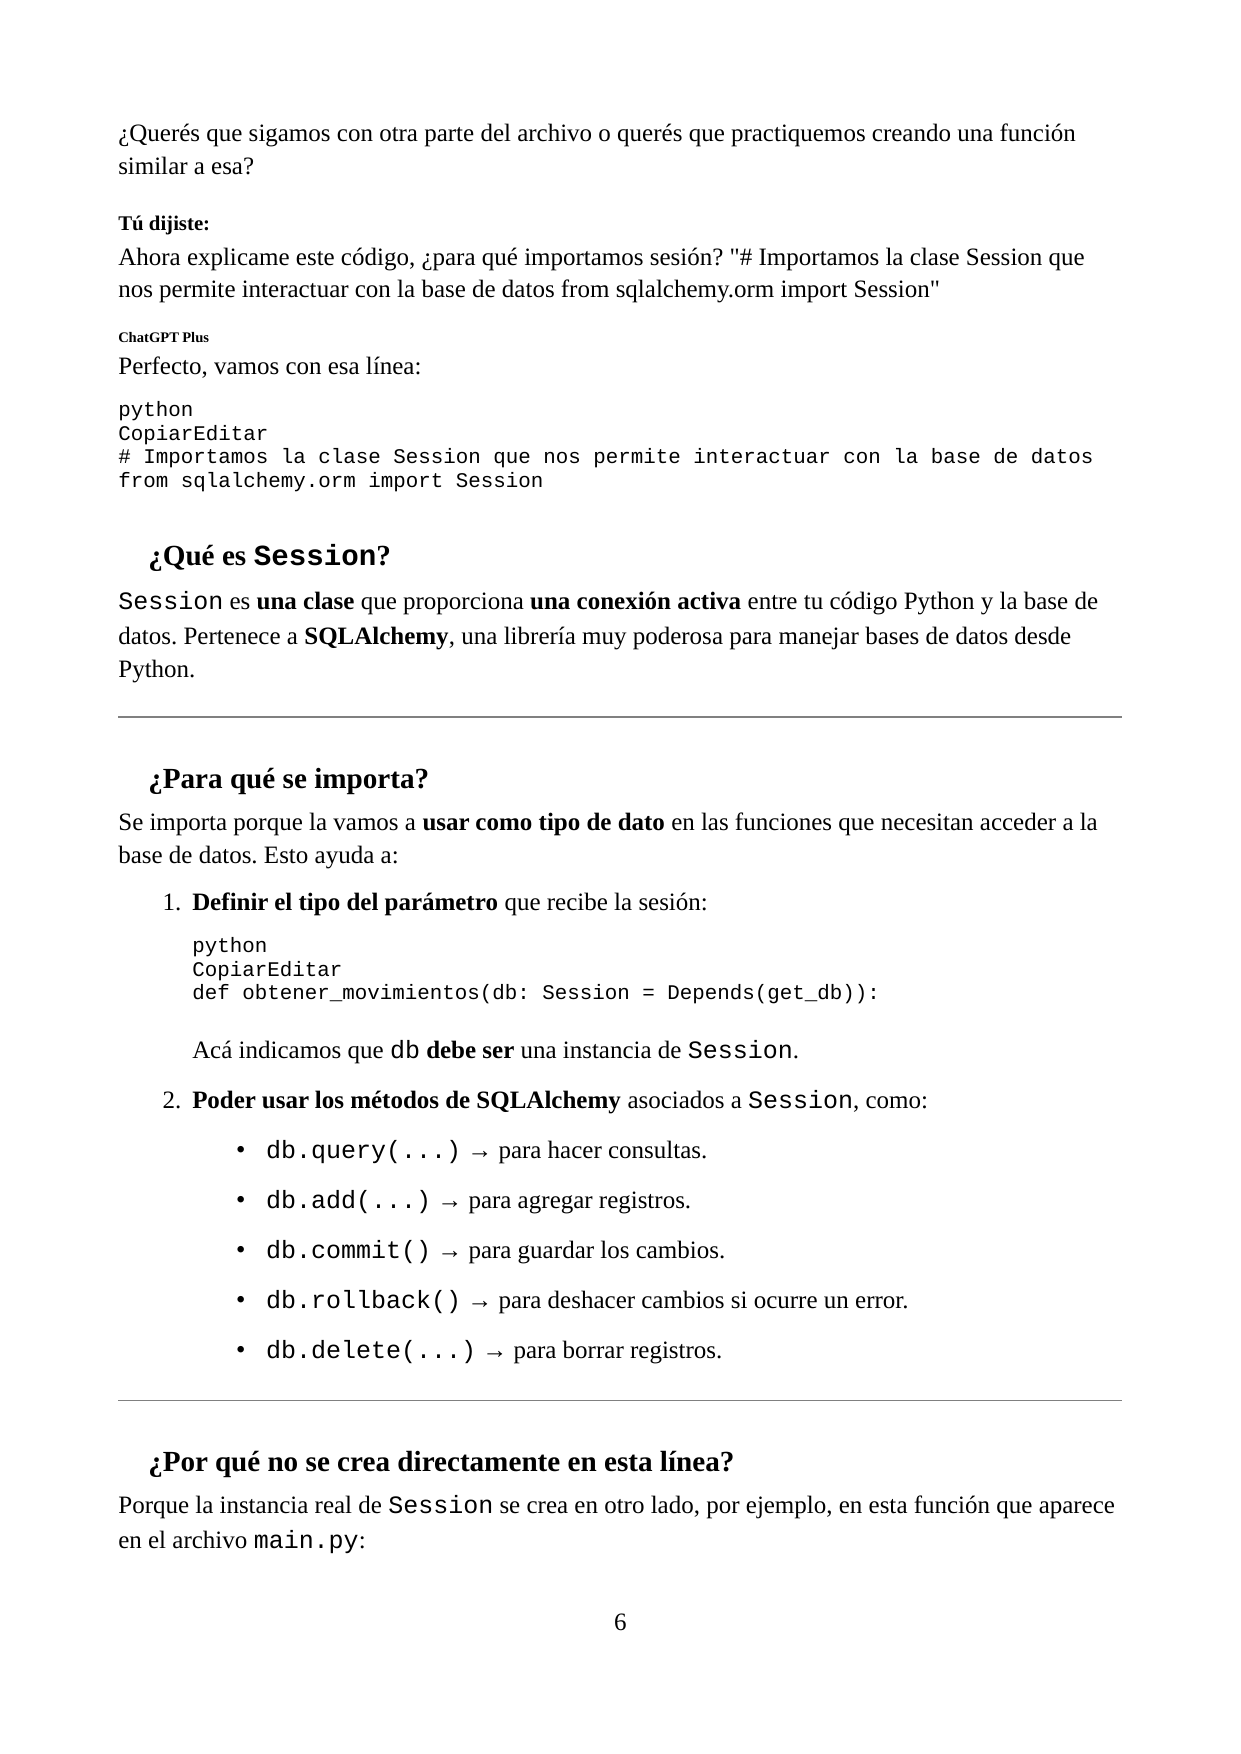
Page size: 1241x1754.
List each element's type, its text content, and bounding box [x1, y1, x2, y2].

subtitle ChatGPT Plus [118, 328, 1122, 345]
text python [118, 399, 1122, 423]
text Perfecto, vamos con esa línea: [118, 351, 1122, 380]
text ¿Querés que sigamos con otra parte del archivo o querés que practiquemos creando una función similar a esa? [118, 118, 1122, 180]
list def obtener_movimientos(db: Session = Depends(get_db)): [162, 982, 1122, 1006]
text Session es una clase que proporciona una conexión activa entre tu código Python y la base de datos. Pertenece a SQLAlchemy, una librería muy poderosa para manejar bases de datos desde Python. [118, 586, 1122, 683]
list db.add(...) → para agregar registros. [236, 1186, 1122, 1216]
text CopiarEditar [118, 423, 1122, 446]
subtitle Tú dijiste: [118, 211, 1122, 235]
text Porque la instancia real de Session se crea en otro lado, por ejemplo, en esta función que aparece en el archivo main.py: [118, 1490, 1122, 1556]
text Ahora explicame este código, ¿para qué importamos sesión? "# Importamos la clase Session que nos permite interactuar con la base de datos from sqlalchemy.orm import Session" [118, 242, 1122, 303]
subtitle ✅ ¿Para qué se importa? [118, 761, 1122, 794]
list db.query(...) → para hacer consultas. [236, 1136, 1122, 1166]
text # Importamos la clase Session que nos permite interactuar con la base de datos [118, 446, 1122, 470]
list db.delete(...) → para borrar registros. [236, 1336, 1122, 1366]
list CopiarEditar [162, 959, 1122, 982]
text from sqlalchemy.orm import Session [118, 470, 1122, 494]
text Se importa porque la vamos a usar como tipo de dato en las funciones que necesitan acceder a la base de datos. Esto ayuda a: [118, 807, 1122, 869]
subtitle ✅ ¿Qué es Session? [118, 538, 1122, 574]
subtitle ✅ ¿Por qué no se crea directamente en esta línea? [118, 1444, 1122, 1478]
list Acá indicamos que db debe ser una instancia de Session. [162, 1036, 1122, 1066]
list db.commit() → para guardar los cambios. [236, 1236, 1122, 1266]
list Poder usar los métodos de SQLAlchemy asociados a Session, como: [162, 1086, 1122, 1116]
list python [162, 935, 1122, 959]
list db.rollback() → para deshacer cambios si ocurre un error. [236, 1286, 1122, 1316]
list Definir el tipo del parámetro que recibe la sesión: [162, 887, 1122, 916]
